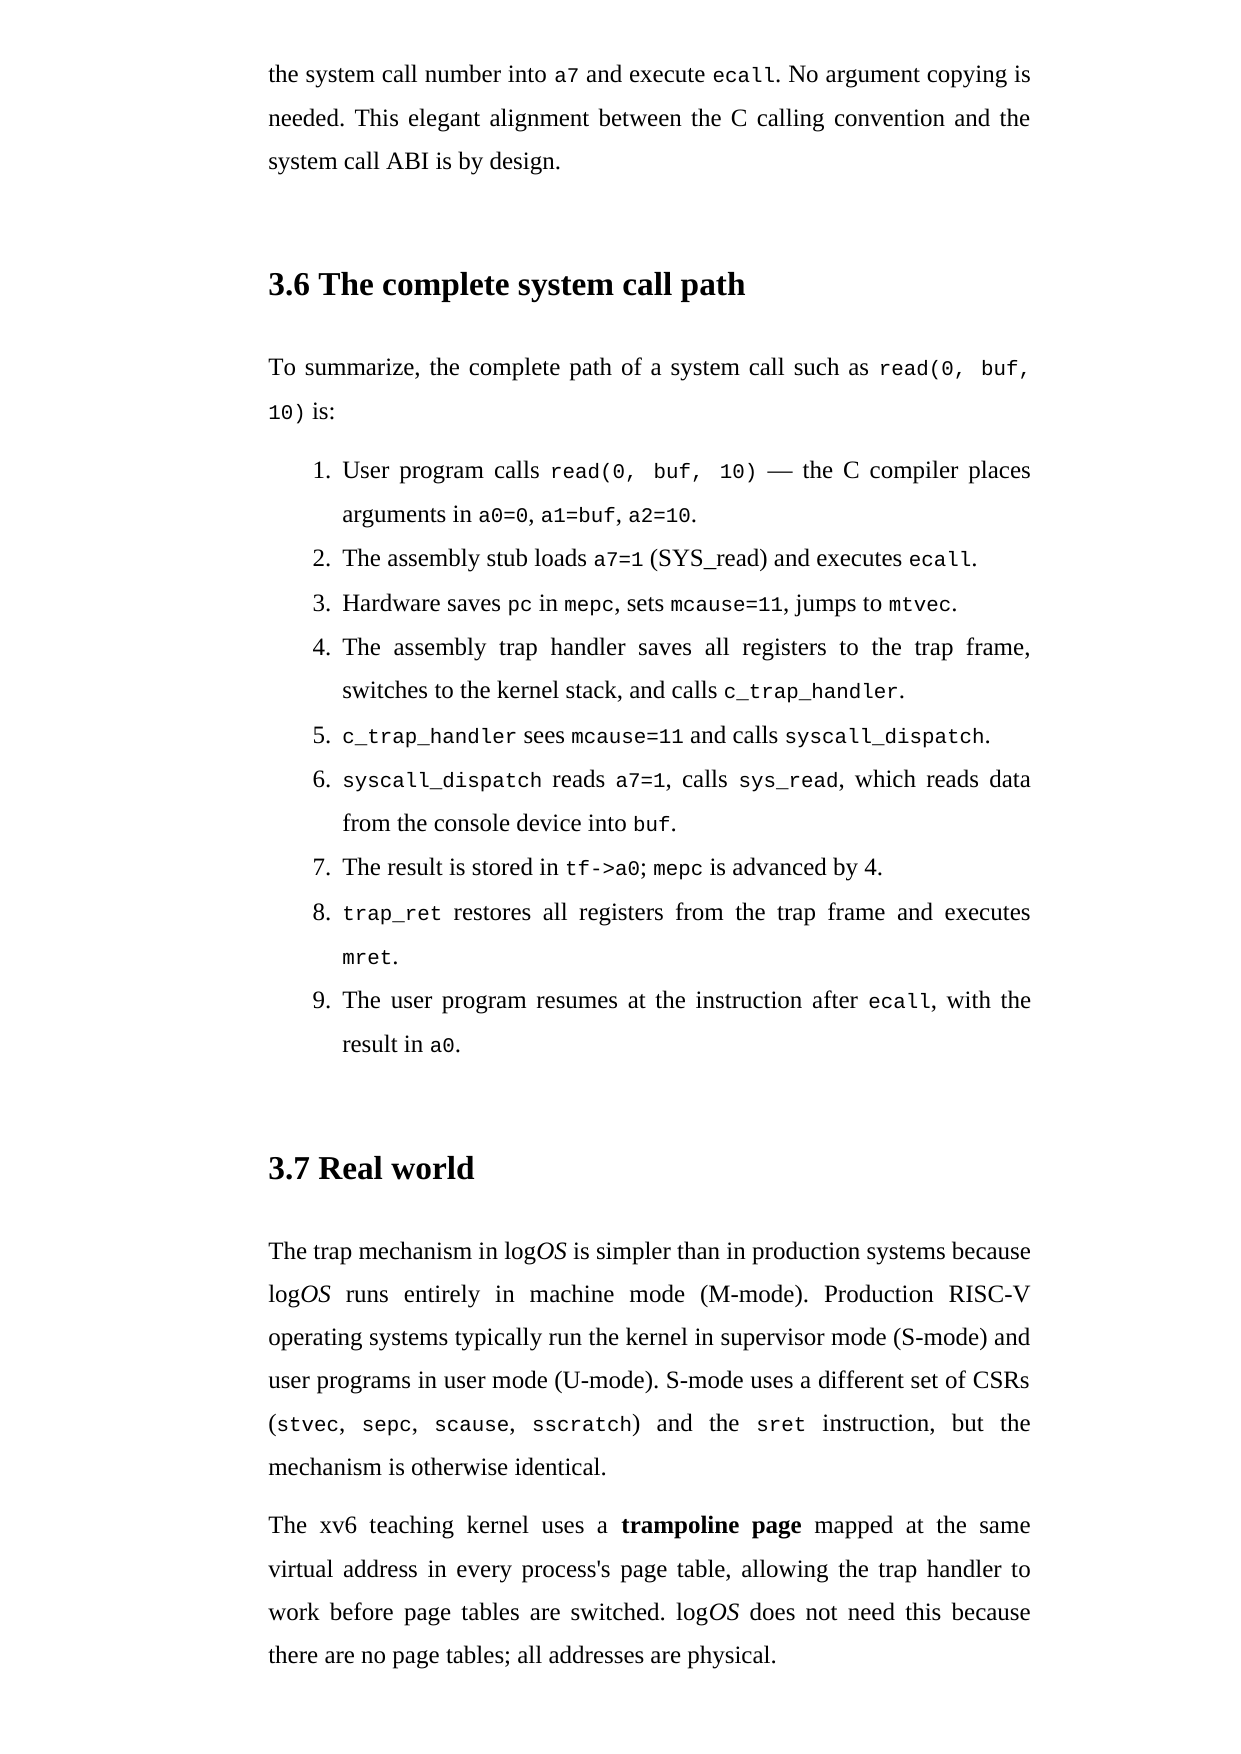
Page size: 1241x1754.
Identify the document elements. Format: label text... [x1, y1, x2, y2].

text The xv6 teaching kernel uses a trampoline page mapped at the same virtual address in every process's page table, allowing the trap handler to work before page tables are switched. logOS does not need this because there are no page tables; all addresses are physical. [268, 1511, 1031, 1669]
text The trap mechanism in logOS is simpler than in production systems because logOS runs entirely in machine mode (M-mode). Production RISC-V operating systems typically run the kernel in supervisor mode (S-mode) and user programs in user mode (U-mode). S-mode uses a different set of CSRs (stvec, sepc, scause, sscratch) and the sret instruction, but the mechanism is otherwise identical. [268, 1236, 1031, 1481]
list c_trap_handler sees mcause=11 and calls syscall_dispatch. [312, 720, 1031, 749]
list User program calls read(0, buf, 10) — the C compiler places arguments in a0=0, a1=buf, a2=10. [312, 455, 1031, 529]
list Hardware saves pc in mepc, sets mcause=11, jumps to mtvec. [312, 588, 1031, 617]
list The assembly stub loads a7=1 (SYS_read) and executes ecall. [312, 543, 1031, 573]
text To summarize, the complete path of a system call such as read(0, buf, 10) is: [268, 352, 1031, 425]
list The assembly trap handler saves all registers to the trap frame, switches to the kernel stack, and calls c_trap_handler. [312, 632, 1031, 705]
text the system call number into a7 and execute ecall. No argument copying is needed. This elegant alignment between the C calling convention and the system call ABI is by design. [268, 59, 1031, 175]
list The user program resumes at the instruction after ecall, with the result in a0. [312, 985, 1031, 1059]
subtitle 3.6 The complete system call path [268, 264, 1031, 303]
list syscall_dispatch reads a7=1, calls sys_read, which reads data from the console device into buf. [312, 764, 1031, 838]
subtitle 3.7 Real world [268, 1148, 1031, 1187]
list The result is stored in tf->a0; mepc is advanced by 4. [312, 852, 1031, 882]
list trap_ret restores all registers from the trap frame and executes mret. [312, 897, 1031, 970]
